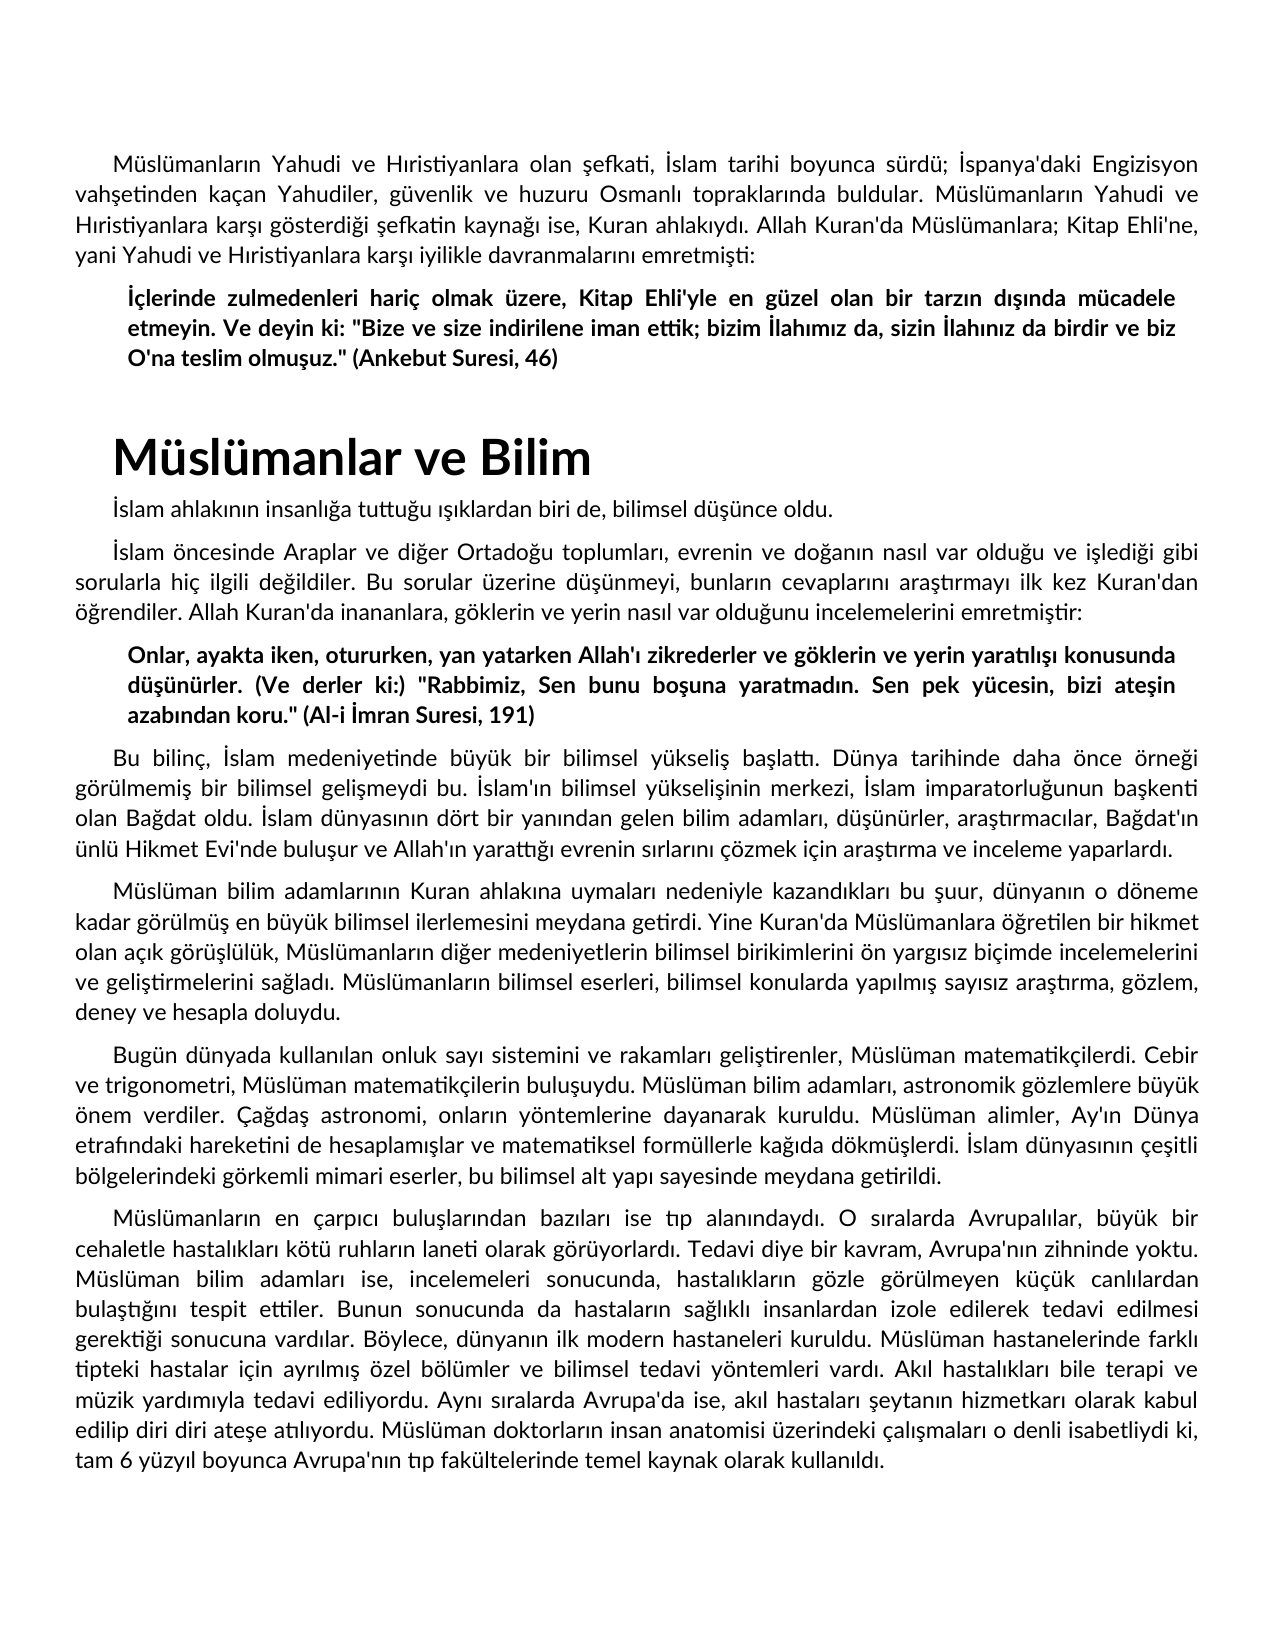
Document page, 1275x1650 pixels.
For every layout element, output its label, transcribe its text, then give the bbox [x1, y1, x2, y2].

text Müslümanların Yahudi ve Hıristiyanlara olan şefkati, İslam tarihi boyunca sürdü; İspanya'daki Engizisyon vahşetinden kaçan Yahudiler, güvenlik ve huzuru Osmanlı topraklarında buldular. Müslümanların Yahudi ve Hıristiyanlara karşı gösterdiği şefkatin kaynağı ise, Kuran ahlakıydı. Allah Kuran'da Müslümanlara; Kitap Ehli'ne, yani Yahudi ve Hıristiyanlara karşı iyilikle davranmalarını emretmişti: [75, 150, 1200, 268]
subtitle Müslümanlar ve Bilim [112, 426, 1200, 486]
text İslam öncesinde Araplar ve diğer Ortadoğu toplumları, evrenin ve doğanın nasıl var olduğu ve işlediği gibi sorularla hiç ilgili değildiler. Bu sorular üzerine düşünmeyi, bunların cevaplarını araştırmayı ilk kez Kuran'dan öğrendiler. Allah Kuran'da inananlara, göklerin ve yerin nasıl var olduğunu incelemelerini emretmiştir: [75, 537, 1200, 625]
text Onlar, ayakta iken, otururken, yan yatarken Allah'ı zikrederler ve göklerin ve yerin yaratılışı konusunda düşünürler. (Ve derler ki:) "Rabbimiz, Sen bunu boşuna yaratmadın. Sen pek yücesin, bizi ateşin azabından koru." (Al-i İmran Suresi, 191) [127, 641, 1177, 728]
text Müslüman bilim adamlarının Kuran ahlakına uymaları nedeniyle kazandıkları bu şuur, dünyanın o döneme kadar görülmüş en büyük bilimsel ilerlemesini meydana getirdi. Yine Kuran'da Müslümanlara öğretilen bir hikmet olan açık görüşlülük, Müslümanların diğer medeniyetlerin bilimsel birikimlerini ön yargısız biçimde incelemelerini ve geliştirmelerini sağladı. Müslümanların bilimsel eserleri, bilimsel konularda yapılmış sayısız araştırma, gözlem, deney ve hesapla doluydu. [75, 877, 1200, 1025]
text İçlerinde zulmedenleri hariç olmak üzere, Kitap Ehli'yle en güzel olan bir tarzın dışında mücadele etmeyin. Ve deyin ki: "Bize ve size indirilene iman ettik; bizim İlahımız da, sizin İlahınız da birdir ve biz O'na teslim olmuşuz." (Ankebut Suresi, 46) [127, 283, 1177, 371]
text Bu bilinç, İslam medeniyetinde büyük bir bilimsel yükseliş başlattı. Dünya tarihinde daha önce örneği görülmemiş bir bilimsel gelişmeydi bu. İslam'ın bilimsel yükselişinin merkezi, İslam imparatorluğunun başkenti olan Bağdat oldu. İslam dünyasının dört bir yanından gelen bilim adamları, düşünürler, araştırmacılar, Bağdat'ın ünlü Hikmet Evi'nde buluşur ve Allah'ın yarattığı evrenin sırlarını çözmek için araştırma ve inceleme yaparlardı. [75, 744, 1200, 862]
text İslam ahlakının insanlığa tuttuğu ışıklardan biri de, bilimsel düşünce oldu. [75, 495, 1200, 522]
text Bugün dünyada kullanılan onluk sayı sistemini ve rakamları geliştirenler, Müslüman matematikçilerdi. Cebir ve trigonometri, Müslüman matematikçilerin buluşuydu. Müslüman bilim adamları, astronomik gözlemlere büyük önem verdiler. Çağdaş astronomi, onların yöntemlerine dayanarak kuruldu. Müslüman alimler, Ay'ın Dünya etrafındaki hareketini de hesaplamışlar ve matematiksel formüllerle kağıda dökmüşlerdi. İslam dünyasının çeşitli bölgelerindeki görkemli mimari eserler, bu bilimsel alt yapı sayesinde meydana getirildi. [75, 1041, 1200, 1189]
text Müslümanların en çarpıcı buluşlarından bazıları ise tıp alanındaydı. O sıralarda Avrupalılar, büyük bir cehaletle hastalıkları kötü ruhların laneti olarak görüyorlardı. Tedavi diye bir kavram, Avrupa'nın zihninde yoktu. Müslüman bilim adamları ise, incelemeleri sonucunda, hastalıkların gözle görülmeyen küçük canlılardan bulaştığını tespit ettiler. Bunun sonucunda da hastaların sağlıklı insanlardan izole edilerek tedavi edilmesi gerektiği sonucuna vardılar. Böylece, dünyanın ilk modern hastaneleri kuruldu. Müslüman hastanelerinde farklı tipteki hastalar için ayrılmış özel bölümler ve bilimsel tedavi yöntemleri vardı. Akıl hastalıkları bile terapi ve müzik yardımıyla tedavi ediliyordu. Aynı sıralarda Avrupa'da ise, akıl hastaları şeytanın hizmetkarı olarak kabul edilip diri diri ateşe atılıyordu. Müslüman doktorların insan anatomisi üzerindeki çalışmaları o denli isabetliydi ki, tam 6 yüzyıl boyunca Avrupa'nın tıp fakültelerinde temel kaynak olarak kullanıldı. [75, 1204, 1200, 1473]
